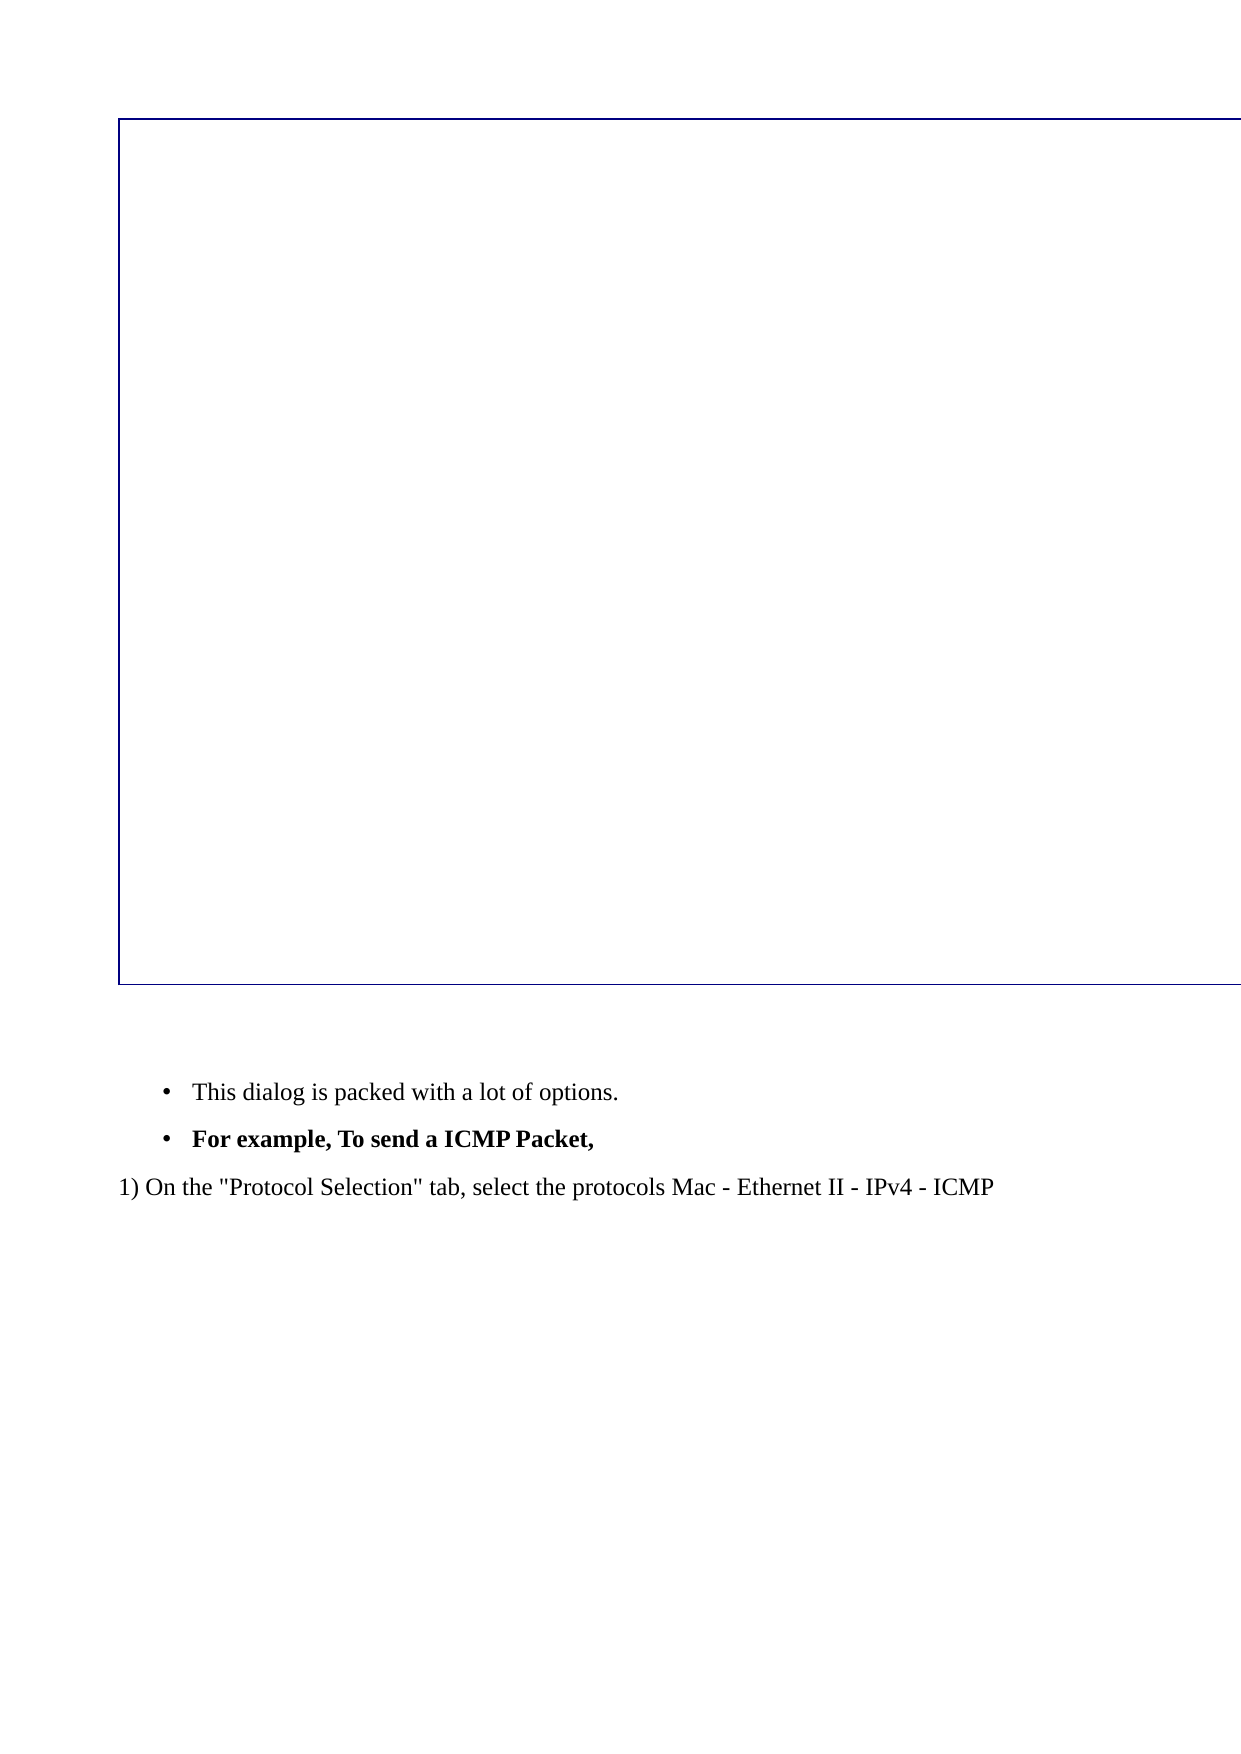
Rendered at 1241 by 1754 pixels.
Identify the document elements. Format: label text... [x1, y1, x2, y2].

text 1) On the "Protocol Selection" tab, select the protocols Mac - Ethernet II - IPv4 - ICMP [118, 1172, 1122, 1201]
list This dialog is packed with a lot of options. [162, 1077, 1122, 1106]
list For example, To send a ICMP Packet, [162, 1124, 1122, 1153]
